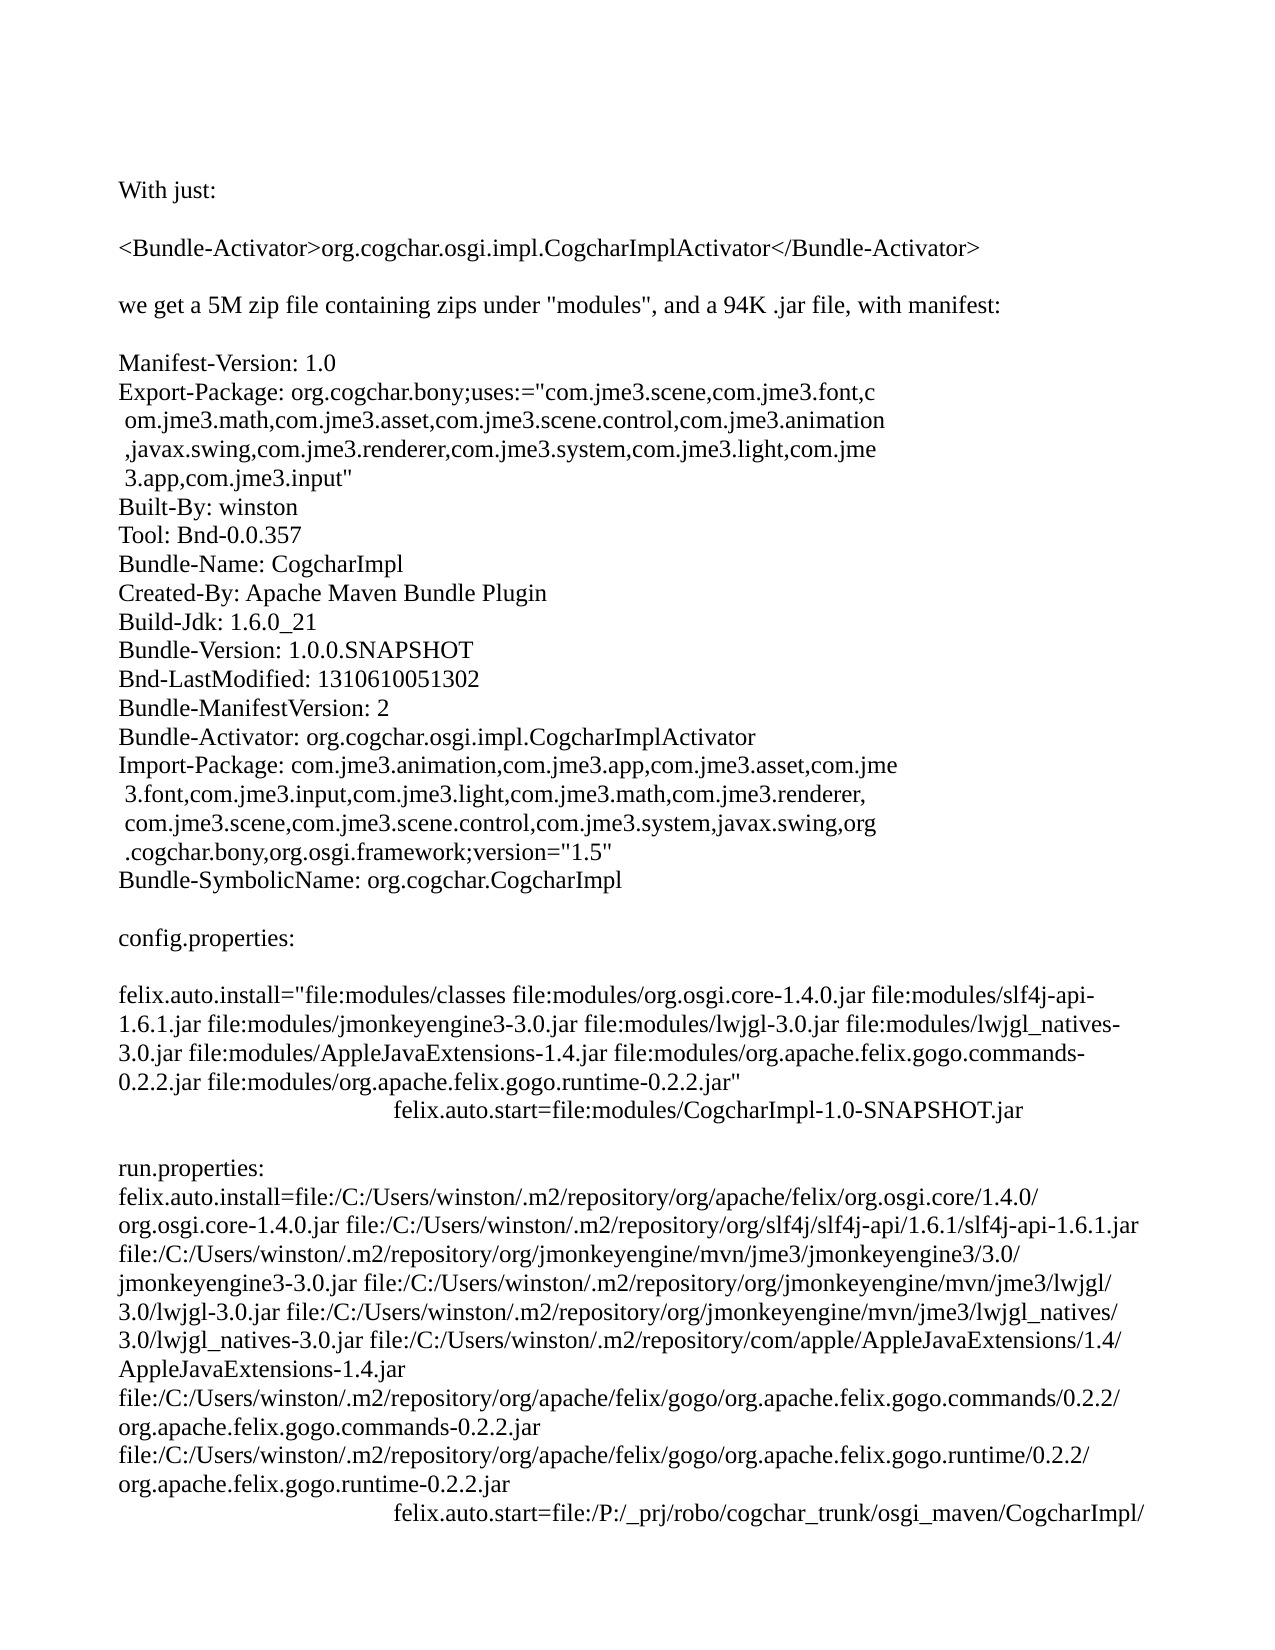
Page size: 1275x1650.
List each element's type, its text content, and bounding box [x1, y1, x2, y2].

text With just: <Bundle-Activator>org.cogchar.osgi.impl.CogcharImplActivator</Bundle-Activator> we get a 5M zip file containing zips under "modules", and a 94K .jar file, with manifest: Manifest-Version: 1.0 Export-Package: org.cogchar.bony;uses:="com.jme3.scene,com.jme3.font,c om.jme3.math,com.jme3.asset,com.jme3.scene.control,com.jme3.animation ,javax.swing,com.jme3.renderer,com.jme3.system,com.jme3.light,com.jme 3.app,com.jme3.input" Built-By: winston Tool: Bnd-0.0.357 Bundle-Name: CogcharImpl Created-By: Apache Maven Bundle Plugin Build-Jdk: 1.6.0_21 Bundle-Version: 1.0.0.SNAPSHOT Bnd-LastModified: 1310610051302 Bundle-ManifestVersion: 2 Bundle-Activator: org.cogchar.osgi.impl.CogcharImplActivator Import-Package: com.jme3.animation,com.jme3.app,com.jme3.asset,com.jme 3.font,com.jme3.input,com.jme3.light,com.jme3.math,com.jme3.renderer, com.jme3.scene,com.jme3.scene.control,com.jme3.system,javax.swing,org .cogchar.bony,org.osgi.framework;version="1.5" Bundle-SymbolicName: org.cogchar.CogcharImpl config.properties: felix.auto.install="file:modules/classes file:modules/org.osgi.core-1.4.0.jar file:modules/slf4j-api-1.6.1.jar file:modules/jmonkeyengine3-3.0.jar file:modules/lwjgl-3.0.jar file:modules/lwjgl_natives-3.0.jar file:modules/AppleJavaExtensions-1.4.jar file:modules/org.apache.felix.gogo.commands-0.2.2.jar file:modules/org.apache.felix.gogo.runtime-0.2.2.jar" felix.auto.start=file:modules/CogcharImpl-1.0-SNAPSHOT.jar run.properties: felix.auto.install=file:/C:/Users/winston/.m2/repository/org/apache/felix/org.osgi.core/1.4.0/org.osgi.core-1.4.0.jar file:/C:/Users/winston/.m2/repository/org/slf4j/slf4j-api/1.6.1/slf4j-api-1.6.1.jar file:/C:/Users/winston/.m2/repository/org/jmonkeyengine/mvn/jme3/jmonkeyengine3/3.0/jmonkeyengine3-3.0.jar file:/C:/Users/winston/.m2/repository/org/jmonkeyengine/mvn/jme3/lwjgl/3.0/lwjgl-3.0.jar file:/C:/Users/winston/.m2/repository/org/jmonkeyengine/mvn/jme3/lwjgl_natives/3.0/lwjgl_natives-3.0.jar file:/C:/Users/winston/.m2/repository/com/apple/AppleJavaExtensions/1.4/AppleJavaExtensions-1.4.jar file:/C:/Users/winston/.m2/repository/org/apache/felix/gogo/org.apache.felix.gogo.commands/0.2.2/org.apache.felix.gogo.commands-0.2.2.jar file:/C:/Users/winston/.m2/repository/org/apache/felix/gogo/org.apache.felix.gogo.runtime/0.2.2/org.apache.felix.gogo.runtime-0.2.2.jar felix.auto.start=file:/P:/_prj/robo/cogchar_trunk/osgi_maven/CogcharImpl/ [118, 147, 1157, 1527]
